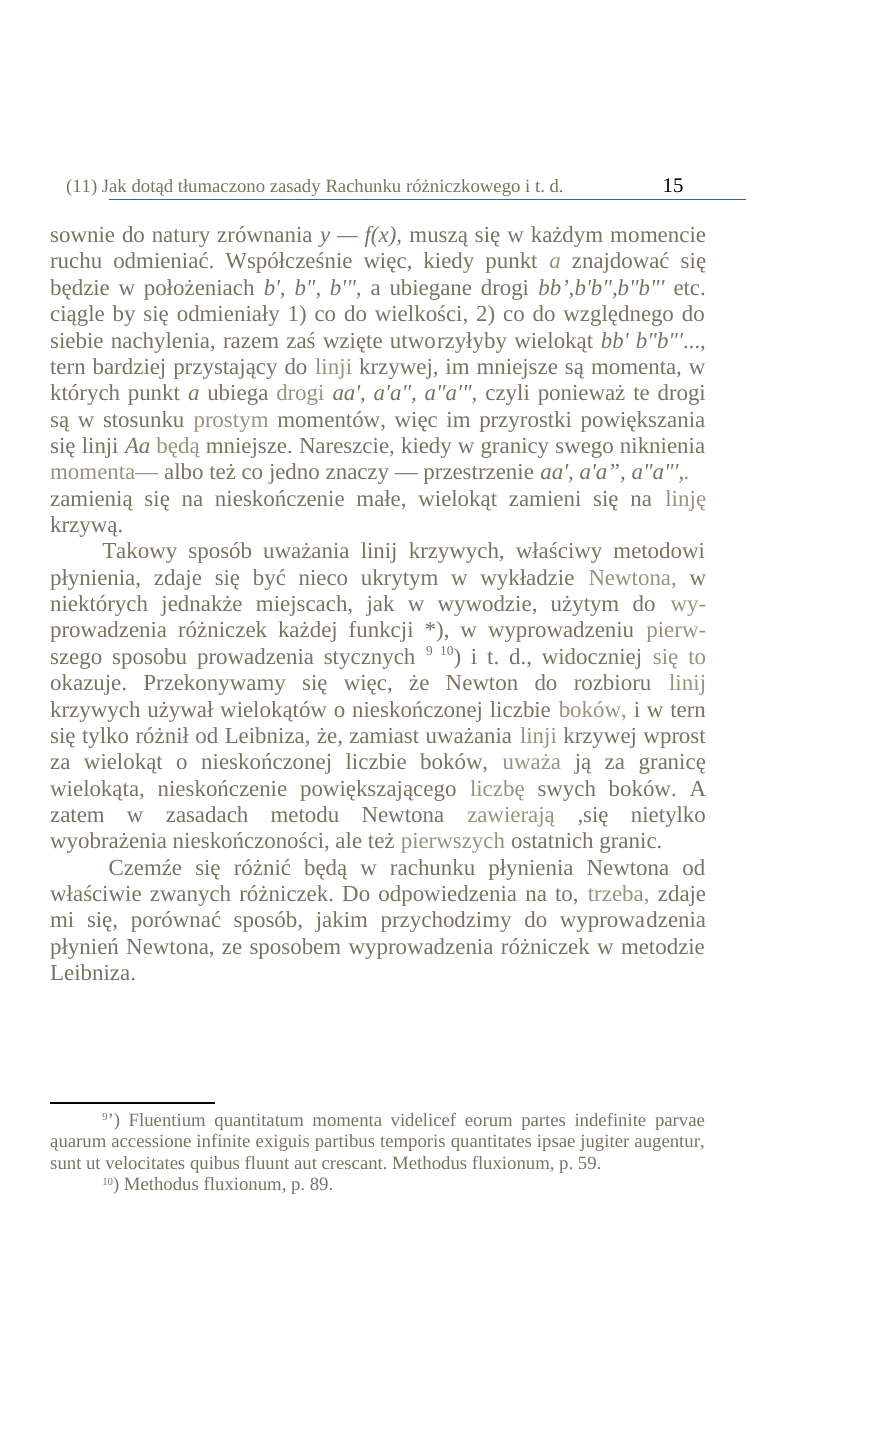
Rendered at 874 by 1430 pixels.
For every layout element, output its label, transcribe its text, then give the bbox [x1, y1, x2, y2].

text zamienią się na nieskończenie małe, wielokąt zamieni się na linję krzywą. [50, 485, 706, 537]
text ) Methodus fluxionum, p. 89. [50, 1173, 706, 1195]
text ’) Fluentium quantitatum momenta videlicef eorum partes indefinite parvae ąuarum accessione infinite exiguis partibus temporis quantitates ipsae jugiter augentur, sunt ut velocitates quibus fluunt aut crescant. Methodus fluxionum, p. 59. [50, 1109, 706, 1173]
text Takowy sposób uważania linij krzywych, właściwy metodowi płynienia, zdaje się być nieco ukrytym w wykładzie Newtona, w niektórych jednakże miejscach, jak w wywodzie, użytym do wy­prowadzenia różniczek każdej funkcji *), w wyprowadzeniu pierw­szego sposobu prowadzenia stycznych ) i t. d., widoczniej się to okazuje. Przekonywamy się więc, że Newton do rozbioru linij krzywych używał wielokątów o nieskończonej liczbie boków, i w tern się tylko różnił od Leibniza, że, zamiast uważania linji krzywej wprost za wielokąt o nieskończonej liczbie boków, uważa ją za granicę wielokąta, nieskończenie powiększającego liczbę swych boków. A zatem w zasadach metodu Newtona zawierają ,się nietylko wyobrażenia nieskończoności, ale też pierwszych ostatnich granic. [50, 537, 706, 854]
text sownie do natury zrównania y — f(x), muszą się w każdym mo­mencie ruchu odmieniać. Współcześnie więc, kiedy punkt a znajdować się będzie w położeniach b', b", b'", a ubiegane drogi bb’,b'b",b"b"' etc. ciągle by się odmieniały 1) co do wielkości, 2) co do względnego do siebie nachylenia, razem zaś wzięte utwo­rzyłyby wielokąt bb' b"b"'..., tern bardziej przystający do linji krzywej, im mniejsze są momenta, w których punkt a ubiega drogi aa', a'a", a"a'", czyli ponieważ te drogi są w stosunku prostym momentów, więc im przyrostki powiększania się linji Aa będą mniejsze. Nareszcie, kiedy w granicy swego niknienia momenta— albo też co jedno znaczy — przestrzenie aa', a'a”, a"a"', [50, 221, 706, 485]
text Czemźe się różnić będą w rachunku płynienia Newtona od właściwie zwanych różniczek. Do odpowiedzenia na to, trzeba, zdaje mi się, porównać sposób, jakim przychodzimy do wyprowa­dzenia płynień Newtona, ze sposobem wyprowadzenia różniczek w metodzie Leibniza. [50, 854, 706, 986]
